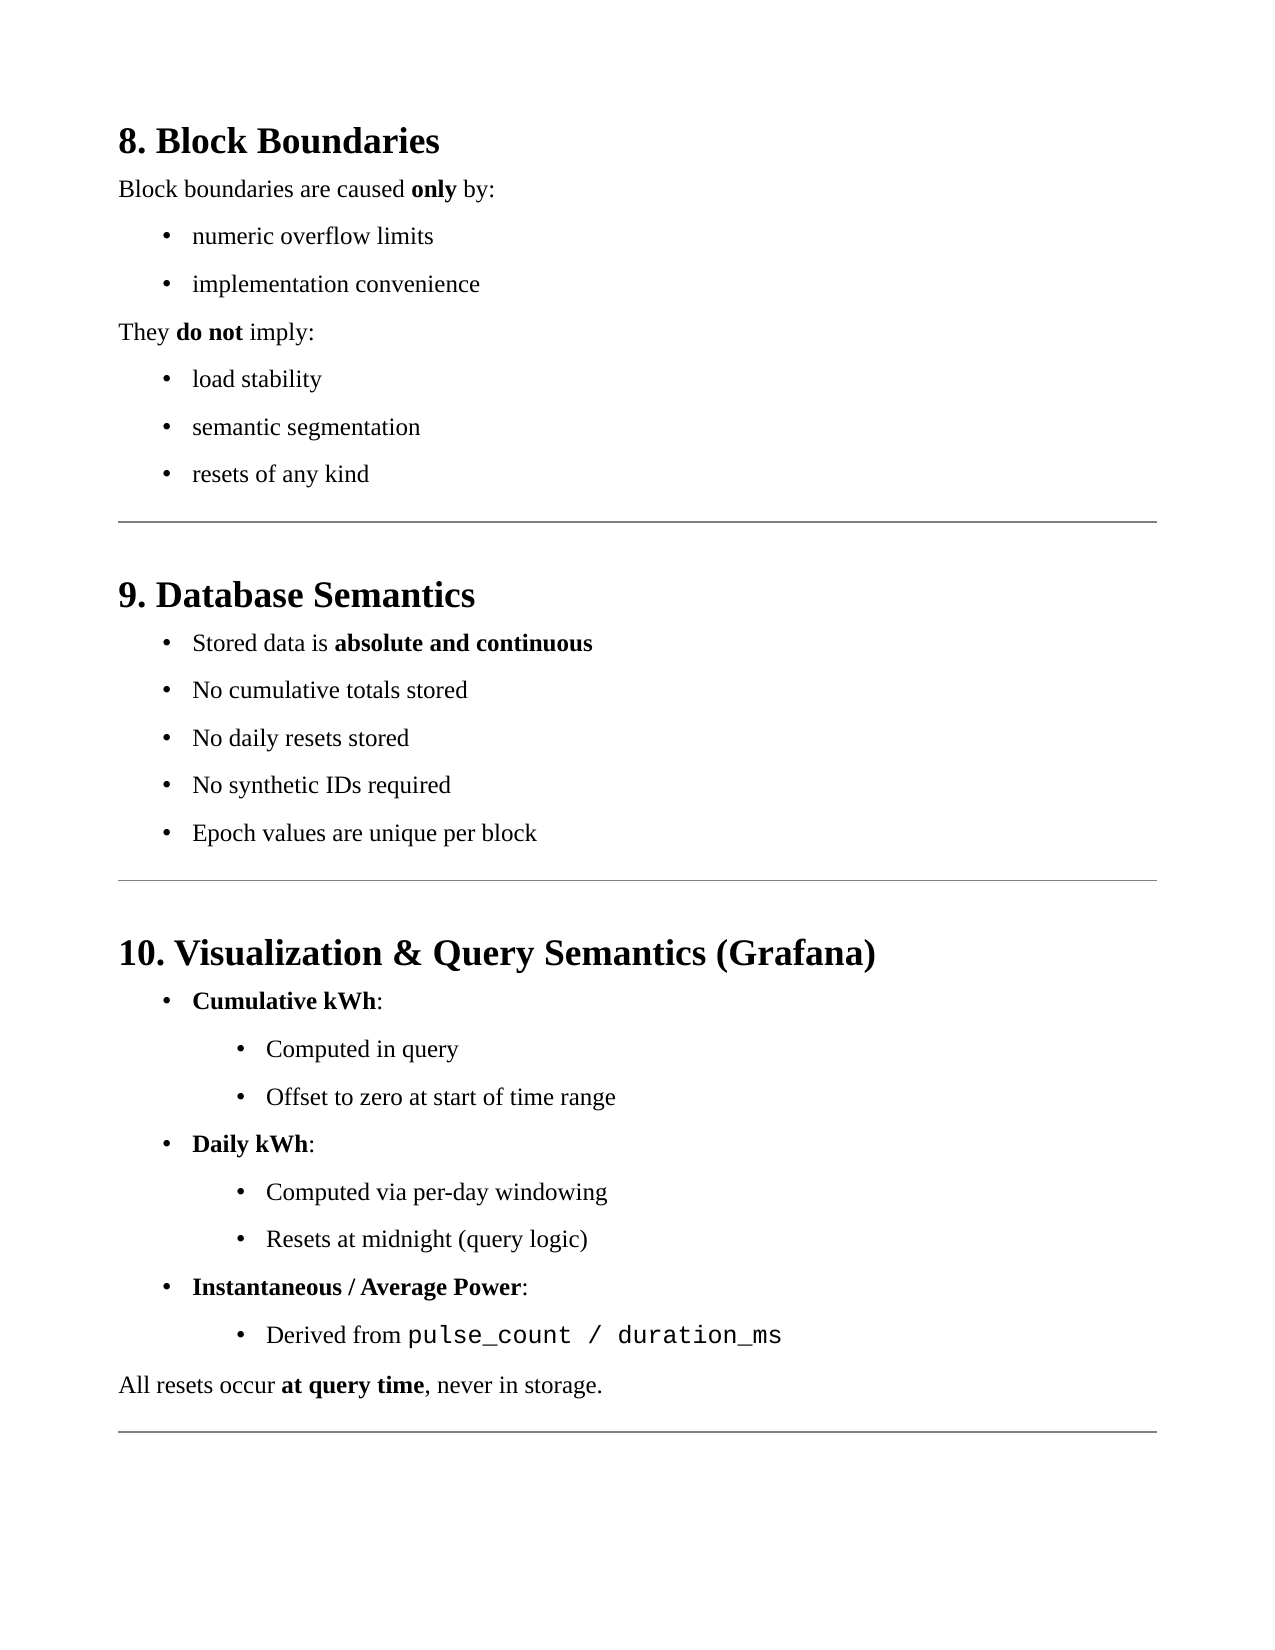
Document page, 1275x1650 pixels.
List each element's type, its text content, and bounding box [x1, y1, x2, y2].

list Cumulative kWh: [162, 986, 1157, 1015]
list Stored data is absolute and continuous [162, 628, 1157, 656]
list No daily resets stored [162, 723, 1157, 752]
text Block boundaries are caused only by: [118, 174, 1157, 202]
list Computed in query [236, 1034, 1157, 1063]
list numeric overflow limits [162, 221, 1157, 250]
list resets of any kind [162, 459, 1157, 488]
list No synthetic IDs required [162, 771, 1157, 799]
list semantic segmentation [162, 412, 1157, 441]
subtitle 9. Database Semantics [118, 572, 1157, 615]
list Resets at midnight (query logic) [236, 1224, 1157, 1253]
text They do not imply: [118, 317, 1157, 345]
list load stability [162, 364, 1157, 393]
subtitle 10. Visualization & Query Semantics (Grafana) [118, 931, 1157, 974]
text All resets occur at query time, never in storage. [118, 1370, 1157, 1398]
list Derived from pulse_count / duration_ms [236, 1320, 1157, 1351]
list Computed via per-day windowing [236, 1177, 1157, 1206]
list Instantaneous / Average Power: [162, 1272, 1157, 1301]
list implementation convenience [162, 269, 1157, 298]
list Offset to zero at start of time range [236, 1082, 1157, 1110]
list No cumulative totals stored [162, 675, 1157, 704]
subtitle 8. Block Boundaries [118, 118, 1157, 161]
list Epoch values are unique per block [162, 818, 1157, 847]
list Daily kWh: [162, 1129, 1157, 1158]
